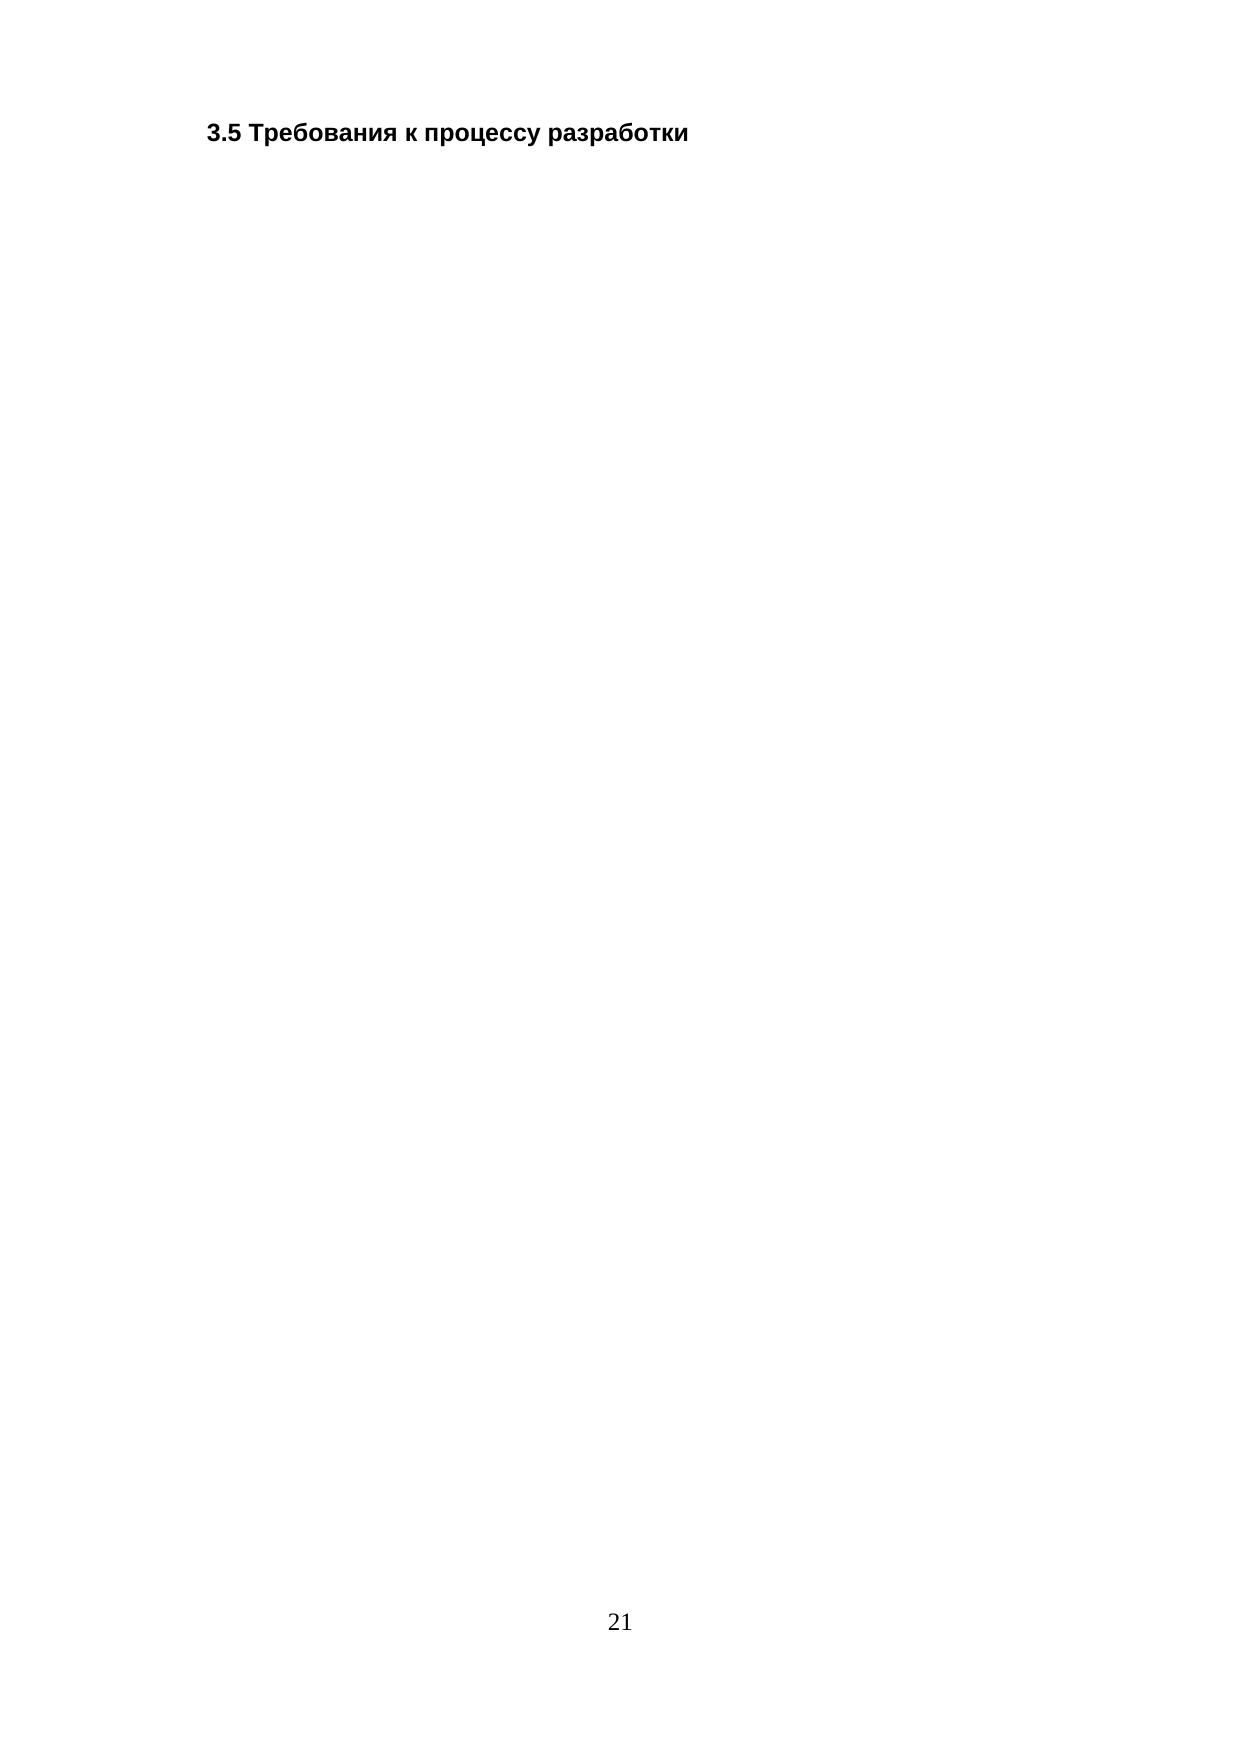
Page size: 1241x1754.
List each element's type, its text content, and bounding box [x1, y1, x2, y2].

subtitle Требования к процессу разработки [118, 118, 1122, 147]
